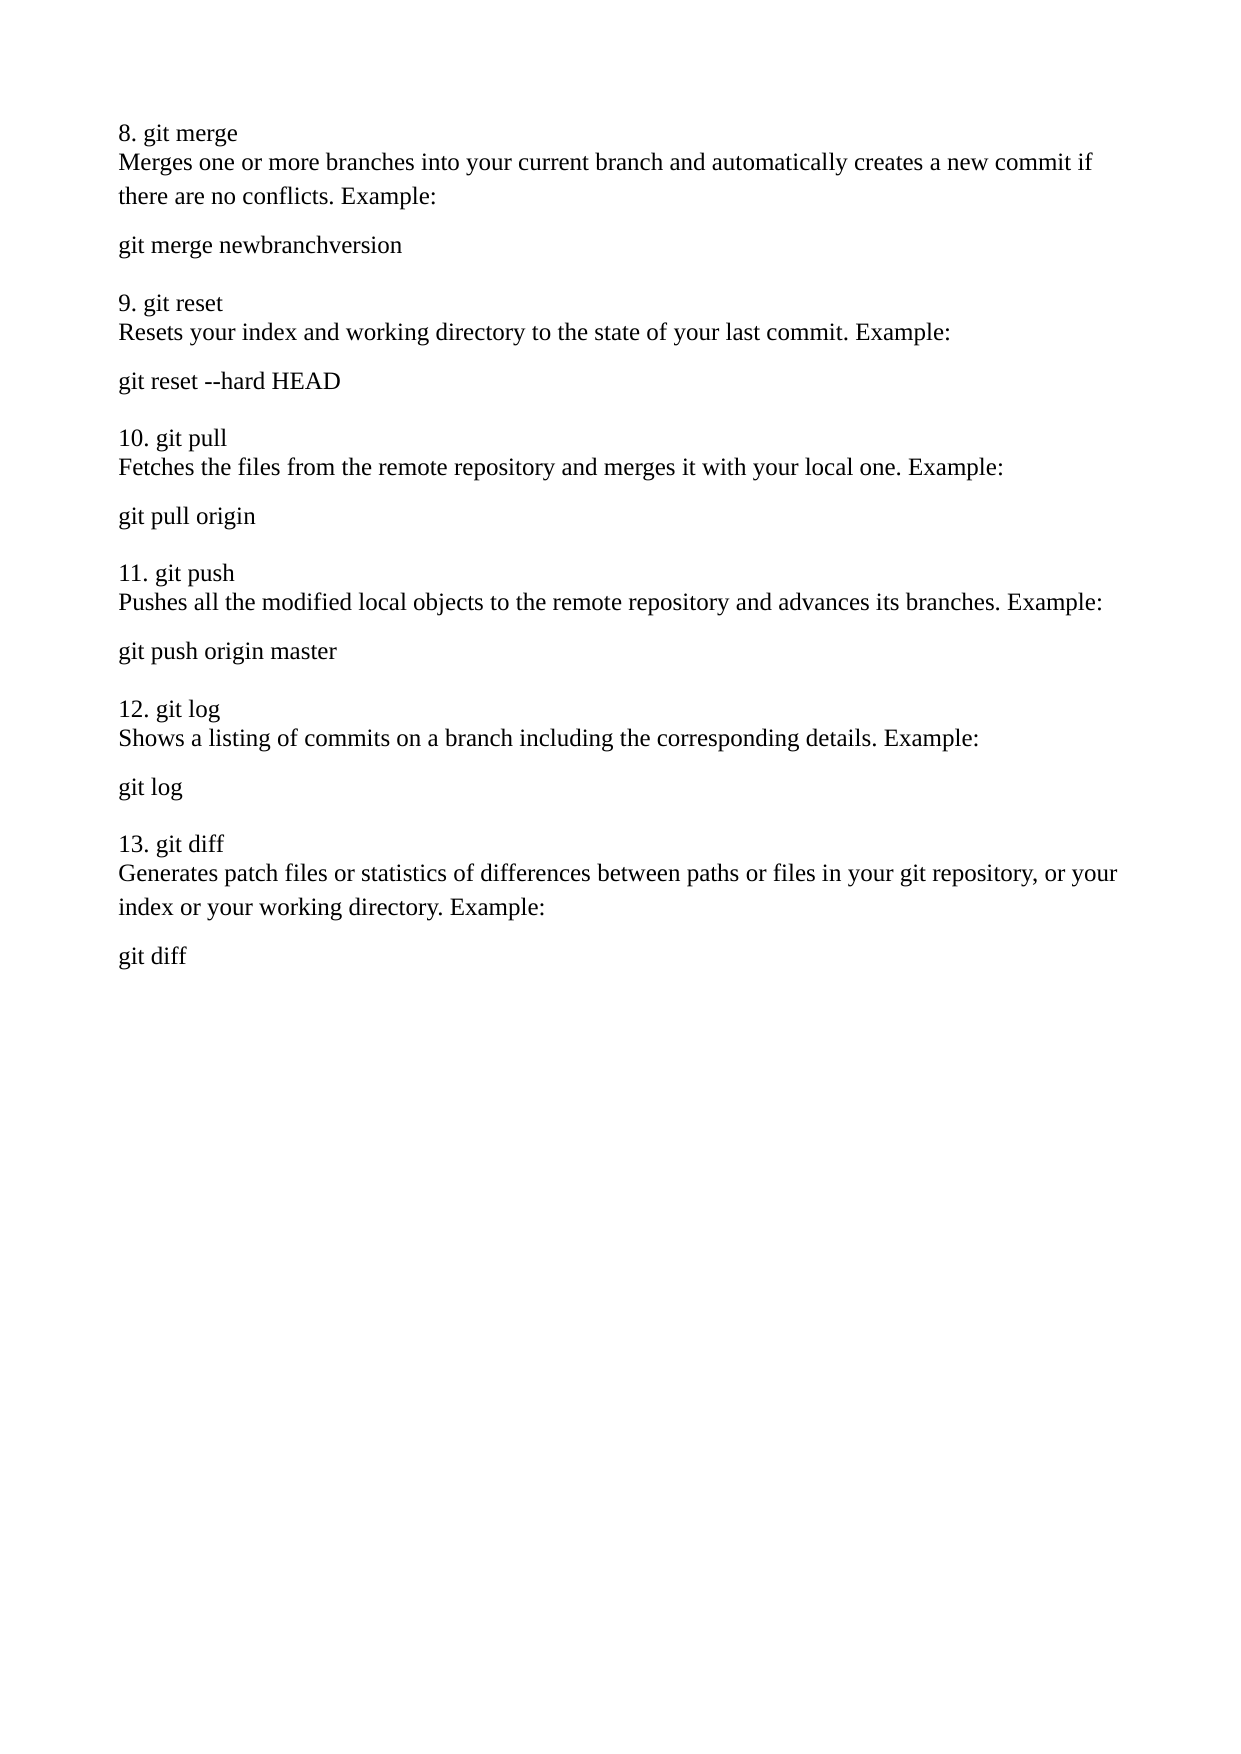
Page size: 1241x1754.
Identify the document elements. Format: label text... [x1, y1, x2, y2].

text git log [118, 772, 1122, 800]
text git reset --hard HEAD [118, 366, 1122, 394]
text git diff [118, 941, 1122, 970]
text git push origin master [118, 636, 1122, 665]
text 11. git push [118, 558, 1122, 587]
text Fetches the files from the remote repository and merges it with your local one. Example: [118, 452, 1122, 481]
text 10. git pull [118, 423, 1122, 452]
text 13. git diff [118, 829, 1122, 858]
text Pushes all the modified local objects to the remote repository and advances its branches. Example: [118, 587, 1122, 616]
text git merge newbranchversion [118, 230, 1122, 259]
text Resets your index and working directory to the state of your last commit. Example: [118, 317, 1122, 345]
text Merges one or more branches into your current branch and automatically creates a new commit if there are no conflicts. Example: [118, 147, 1122, 210]
text Generates patch files or statistics of differences between paths or files in your git repository, or your index or your working directory. Example: [118, 858, 1122, 921]
text git pull origin [118, 501, 1122, 530]
text 8. git merge [118, 118, 1122, 147]
text 12. git log [118, 694, 1122, 723]
text 9. git reset [118, 288, 1122, 317]
text Shows a listing of commits on a branch including the corresponding details. Example: [118, 723, 1122, 751]
